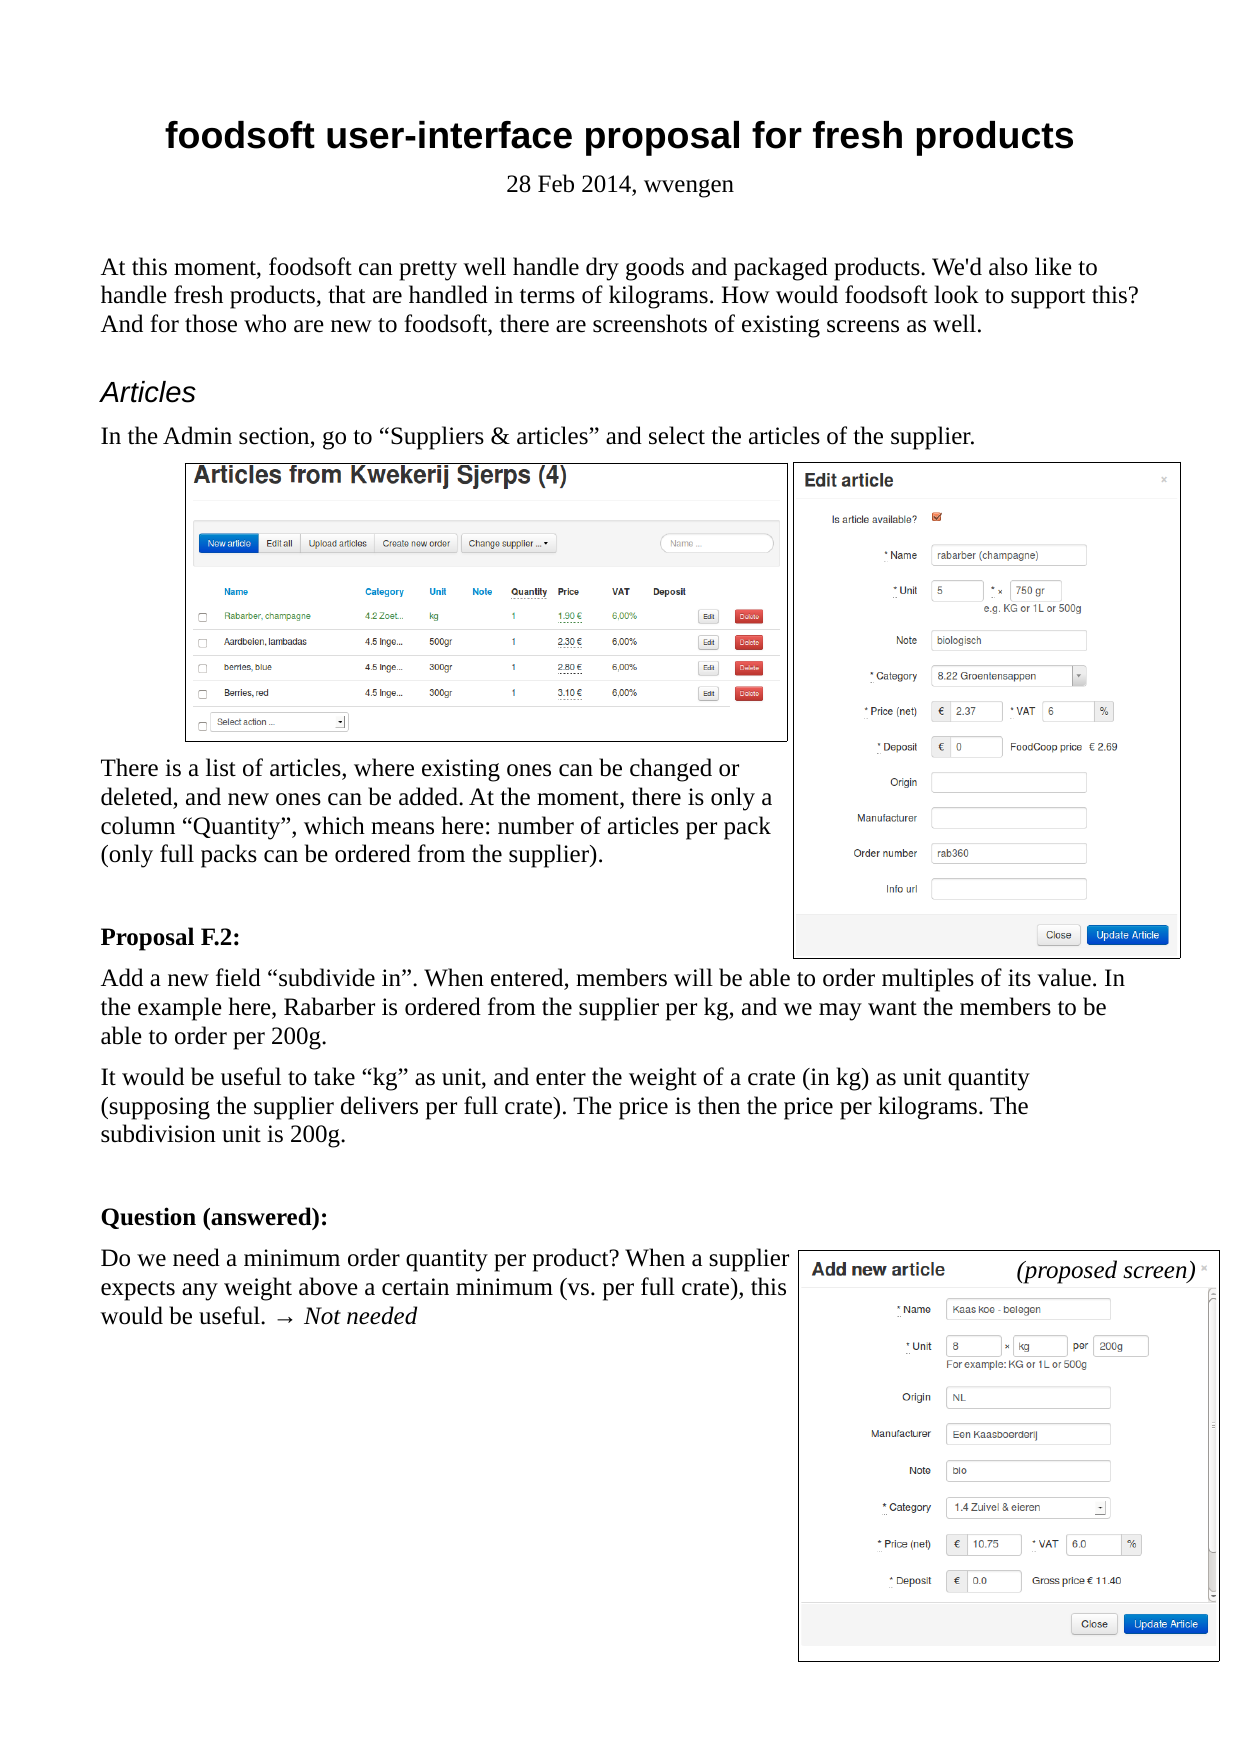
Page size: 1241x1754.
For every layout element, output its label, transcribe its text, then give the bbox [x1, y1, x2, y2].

text At this moment, foodsoft can pretty well handle dry goods and packaged products. We'd also like to handle fresh products, that are handled in terms of kilograms. How would foodsoft look to support this? And for those who are new to foodsoft, there are screenshots of existing screens as well. [100, 252, 1140, 338]
text It would be useful to take “kg” as unit, and enter the weight of a crate (in kg) as unit quantity (supposing the supplier delivers per full crate). The price is then the price per kilograms. The subdivision unit is 200g. [100, 1062, 1140, 1148]
text Question (answered): [100, 1202, 1140, 1231]
text Do we need a minimum order quantity per product? When a supplier expects any weight above a certain minimum (vs. per full crate), this would be useful. → Not needed [100, 1243, 1140, 1329]
text Proposal F.2: [100, 922, 793, 951]
text There is a list of articles, where existing ones can be changed or deleted, and new ones can be added. At the moment, there is only a column “Quantity”, which means here: number of articles per pack (only full packs can be ordered from the supplier). [100, 753, 793, 868]
text 28 Feb 2014, wvengen [100, 169, 1140, 198]
title foodsoft user-interface proposal for fresh products [100, 113, 1140, 157]
picture [796, 464, 1178, 956]
picture [801, 1253, 1217, 1659]
subtitle Articles [100, 375, 1140, 409]
text Add a new field “subdivide in”. When entered, members will be able to order multiples of its value. In the example here, Rabarber is ordered from the supplier per kg, and we may want the members to be able to order per 200g. [100, 963, 1140, 1049]
picture [187, 465, 784, 738]
text In the Admin section, go to “Suppliers & articles” and select the articles of the supplier. [100, 421, 1140, 450]
